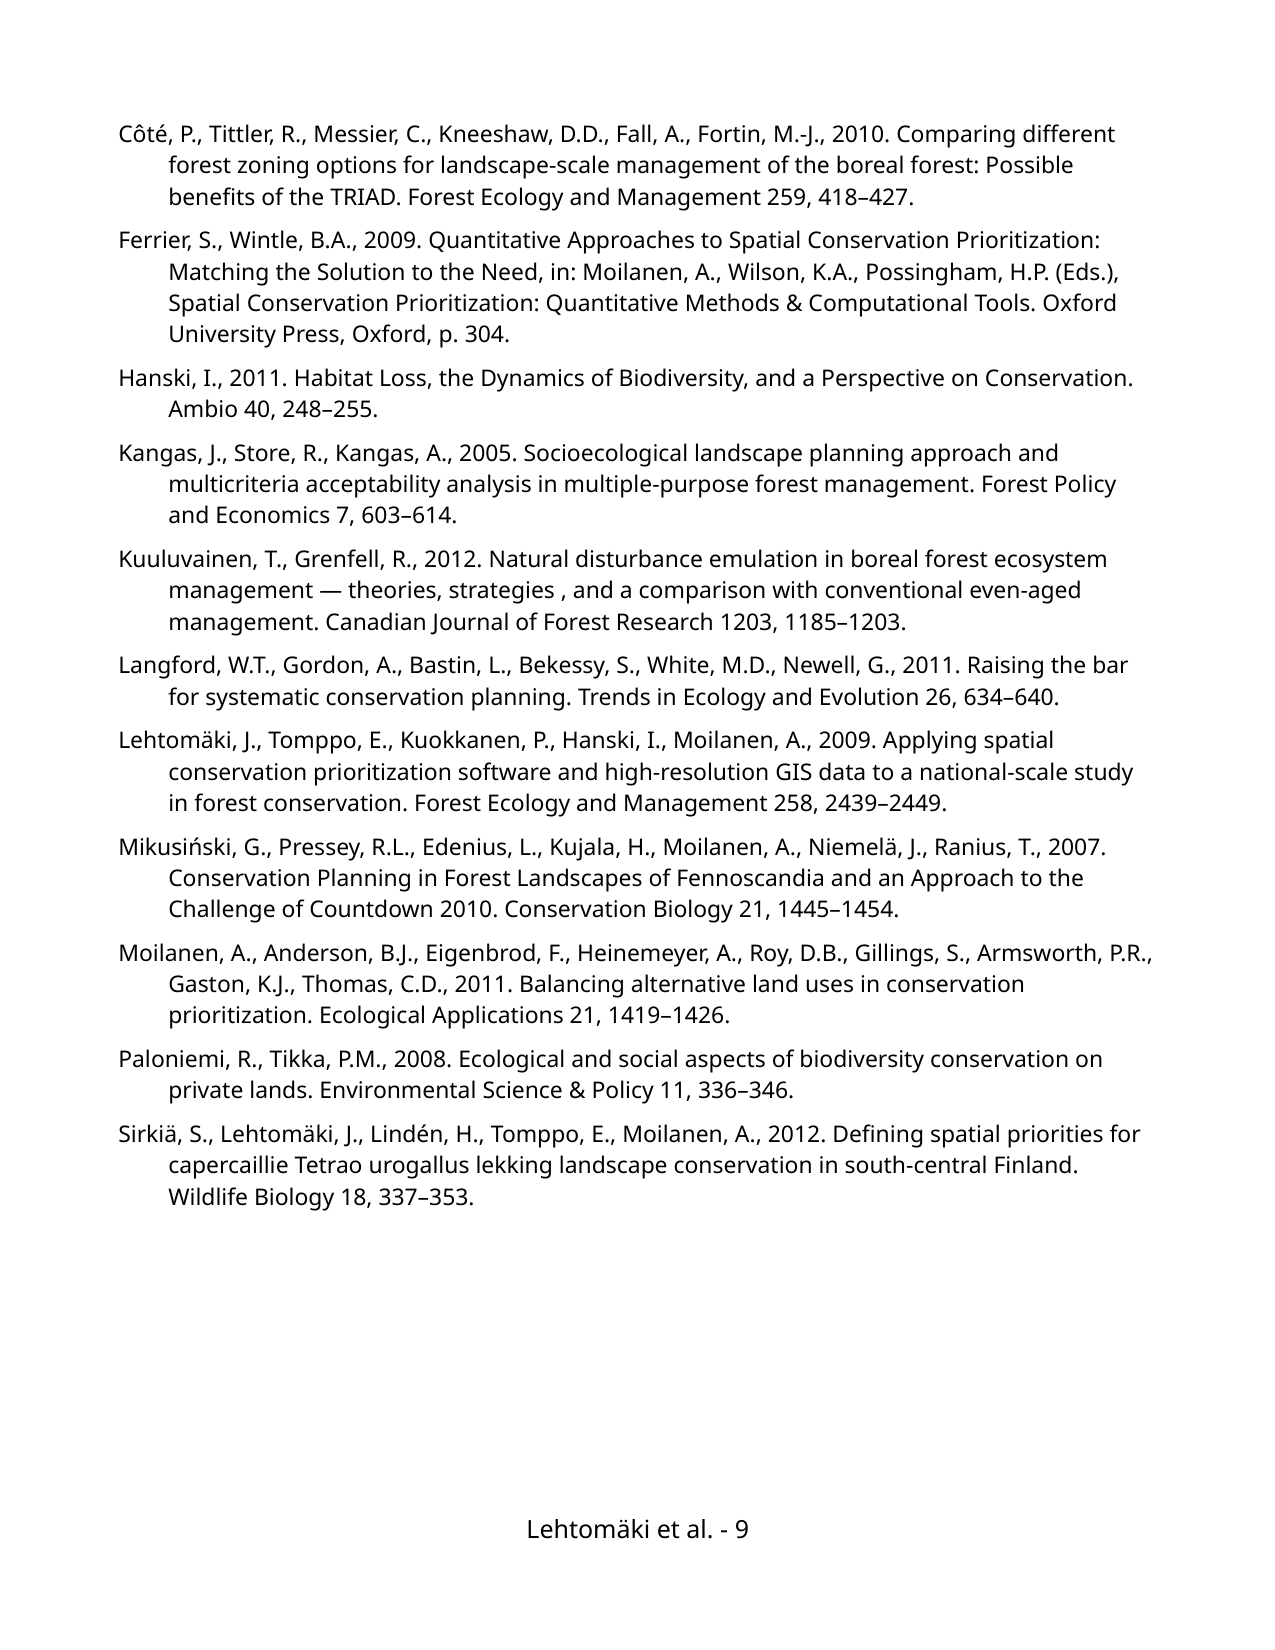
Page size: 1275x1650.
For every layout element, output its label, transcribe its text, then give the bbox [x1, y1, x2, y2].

text Kangas, J., Store, R., Kangas, A., 2005. Socioecological landscape planning approach and multicriteria acceptability analysis in multiple-purpose forest management. Forest Policy and Economics 7, 603–614. [118, 437, 1157, 531]
text Mikusiński, G., Pressey, R.L., Edenius, L., Kujala, H., Moilanen, A., Niemelä, J., Ranius, T., 2007. Conservation Planning in Forest Landscapes of Fennoscandia and an Approach to the Challenge of Countdown 2010. Conservation Biology 21, 1445–1454. [118, 831, 1157, 924]
text Moilanen, A., Anderson, B.J., Eigenbrod, F., Heinemeyer, A., Roy, D.B., Gillings, S., Armsworth, P.R., Gaston, K.J., Thomas, C.D., 2011. Balancing alternative land uses in conservation prioritization. Ecological Applications 21, 1419–1426. [118, 937, 1157, 1031]
text Kuuluvainen, T., Grenfell, R., 2012. Natural disturbance emulation in boreal forest ecosystem management — theories, strategies , and a comparison with conventional even-aged management. Canadian Journal of Forest Research 1203, 1185–1203. [118, 543, 1157, 637]
text Lehtomäki, J., Tomppo, E., Kuokkanen, P., Hanski, I., Moilanen, A., 2009. Applying spatial conservation prioritization software and high-resolution GIS data to a national-scale study in forest conservation. Forest Ecology and Management 258, 2439–2449. [118, 724, 1157, 818]
text Côté, P., Tittler, R., Messier, C., Kneeshaw, D.D., Fall, A., Fortin, M.-J., 2010. Comparing different forest zoning options for landscape-scale management of the boreal forest: Possible benefits of the TRIAD. Forest Ecology and Management 259, 418–427. [118, 118, 1157, 212]
text Sirkiä, S., Lehtomäki, J., Lindén, H., Tomppo, E., Moilanen, A., 2012. Defining spatial priorities for capercaillie Tetrao urogallus lekking landscape conservation in south-central Finland. Wildlife Biology 18, 337–353. [118, 1118, 1157, 1212]
text Langford, W.T., Gordon, A., Bastin, L., Bekessy, S., White, M.D., Newell, G., 2011. Raising the bar for systematic conservation planning. Trends in Ecology and Evolution 26, 634–640. [118, 649, 1157, 712]
text Ferrier, S., Wintle, B.A., 2009. Quantitative Approaches to Spatial Conservation Prioritization: Matching the Solution to the Need, in: Moilanen, A., Wilson, K.A., Possingham, H.P. (Eds.), Spatial Conservation Prioritization: Quantitative Methods & Computational Tools. Oxford University Press, Oxford, p. 304. [118, 224, 1157, 349]
text Paloniemi, R., Tikka, P.M., 2008. Ecological and social aspects of biodiversity conservation on private lands. Environmental Science & Policy 11, 336–346. [118, 1043, 1157, 1106]
text Hanski, I., 2011. Habitat Loss, the Dynamics of Biodiversity, and a Perspective on Conservation. Ambio 40, 248–255. [118, 362, 1157, 424]
